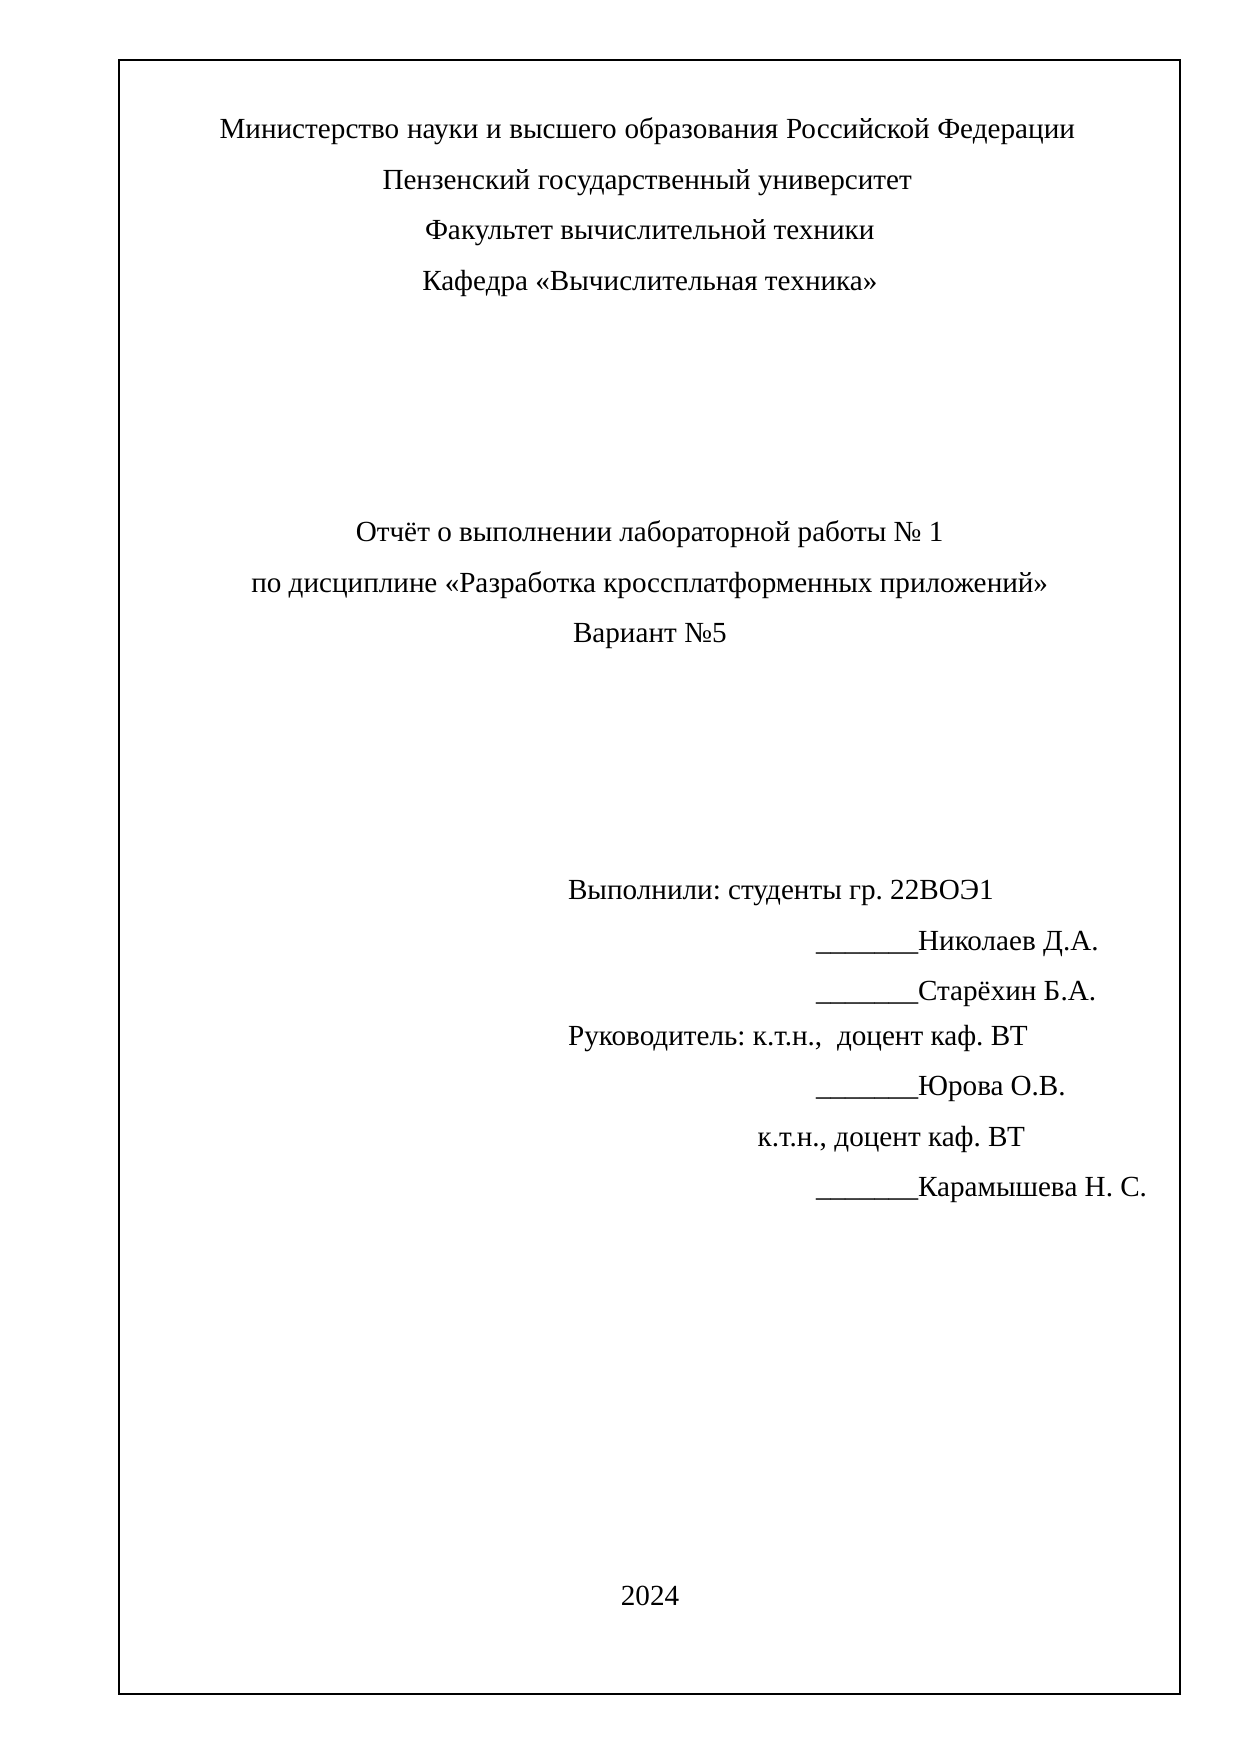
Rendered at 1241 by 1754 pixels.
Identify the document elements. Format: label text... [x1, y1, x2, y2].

table_cell [121, 1013, 562, 1208]
table_cell [367, 1388, 1178, 1432]
text Вариант №5 [120, 615, 1179, 648]
table_cell [121, 1388, 366, 1432]
table_cell [121, 1209, 562, 1253]
text по дисциплине «Разработка кроссплатформенных приложений» [120, 565, 1179, 598]
table_cell [367, 1343, 1178, 1387]
table_cell [121, 1433, 366, 1527]
table_header [367, 1298, 1178, 1342]
text Кафедра «Вычислительная техника» [120, 263, 1179, 296]
table_header Выполнили: студенты гр. 22ВОЭ1 _______Николаев Д.А. _______Старёхин Б.А. [563, 717, 1178, 1012]
table_header [121, 1298, 366, 1342]
text Факультет вычислительной техники [120, 212, 1179, 246]
table_header [121, 717, 562, 1012]
text Министерство науки и высшего образования Российской Федерации Пензенский государственный университет [151, 111, 1143, 195]
table_cell [121, 1343, 366, 1387]
table_cell Руководитель: к.т.н., доцент каф. ВТ _______Юрова О.В. к.т.н., доцент каф. ВТ _______Карамышева Н. С. [563, 1013, 1178, 1208]
table_cell [563, 1209, 1178, 1253]
text 2024 [120, 1578, 1179, 1611]
table_cell [367, 1433, 1178, 1527]
text Отчёт о выполнении лабораторной работы № 1 [120, 514, 1179, 548]
